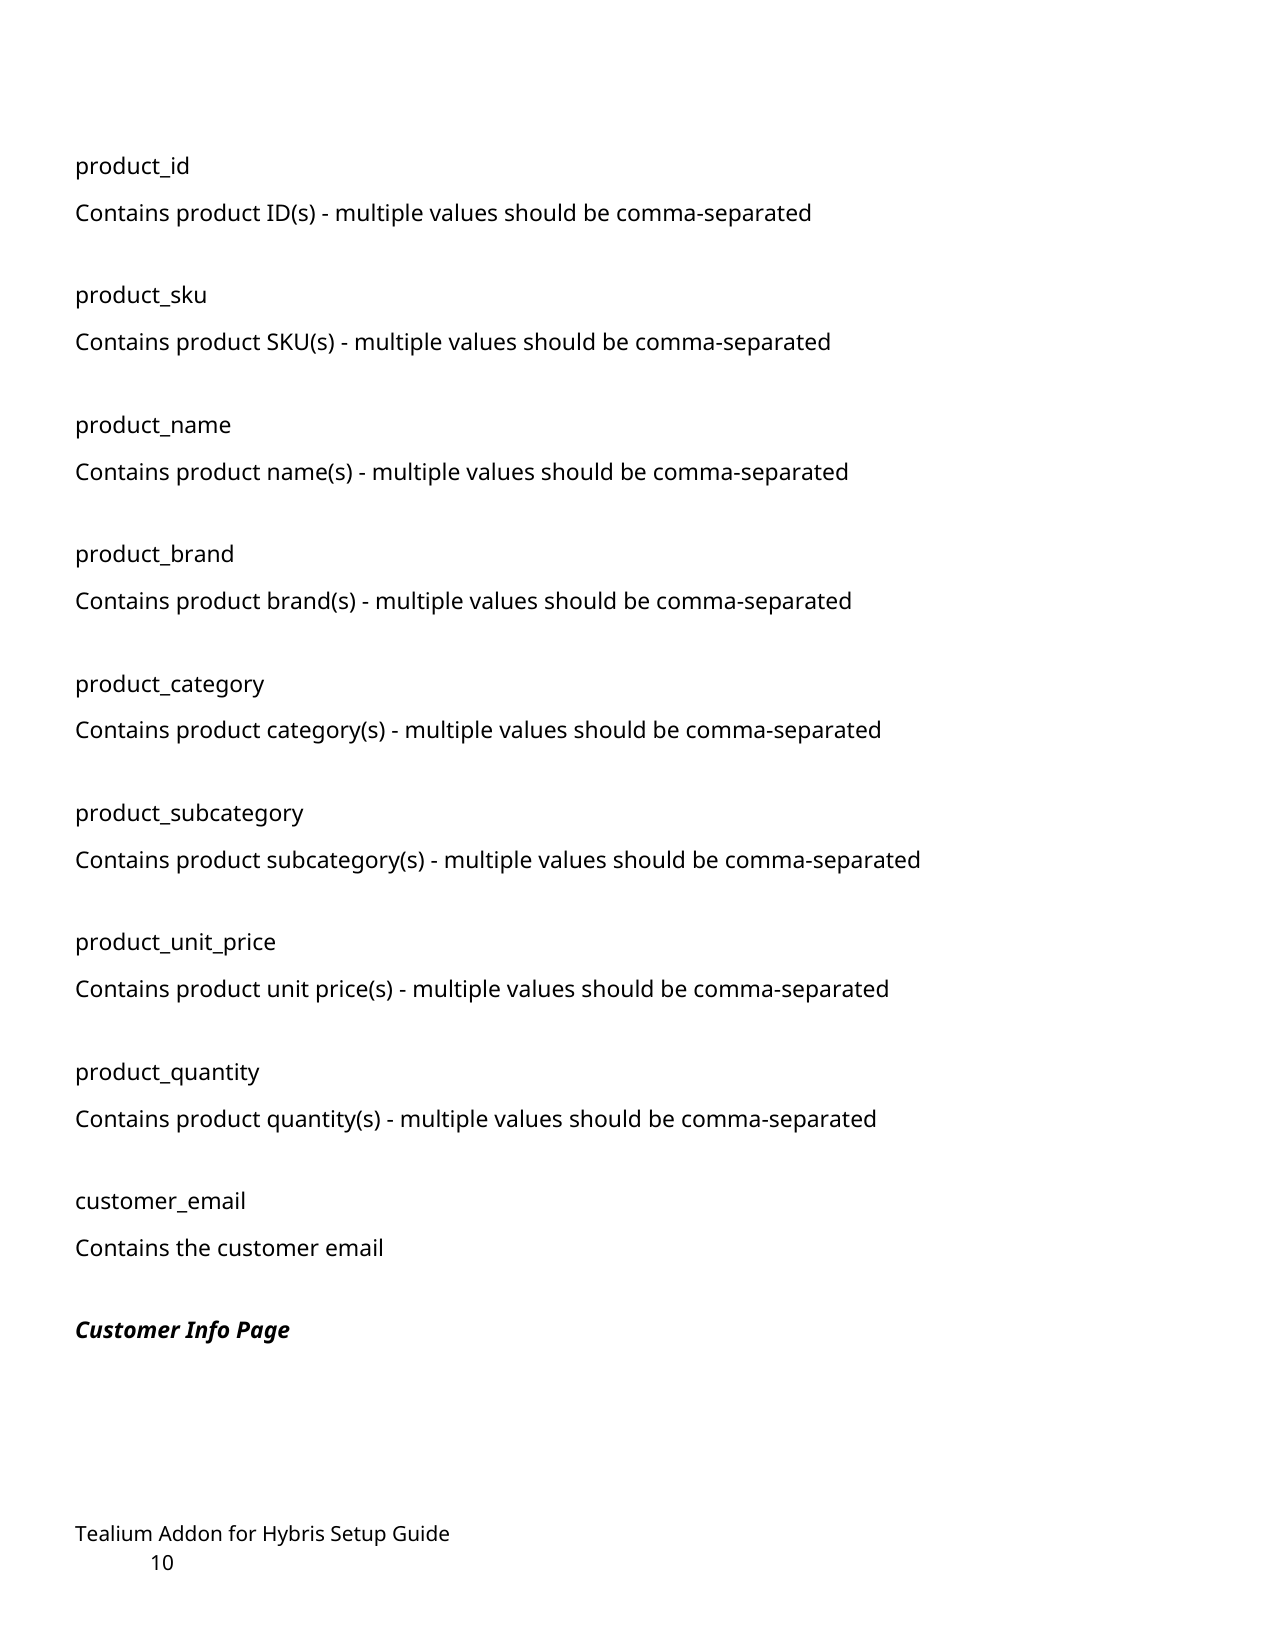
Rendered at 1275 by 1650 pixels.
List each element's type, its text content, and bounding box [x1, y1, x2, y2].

text product_category Contains product category(s) - multiple values should be comma-separated [75, 667, 1200, 784]
text product_brand Contains product brand(s) - multiple values should be comma-separated [75, 538, 1200, 655]
text product_id Contains product ID(s) - multiple values should be comma-separated [75, 150, 1200, 267]
text product_unit_price Contains product unit price(s) - multiple values should be comma-separated [75, 926, 1200, 1043]
text product_subcategory Contains product subcategory(s) - multiple values should be comma-separated [75, 797, 1200, 913]
text product_sku Contains product SKU(s) - multiple values should be comma-separated [75, 279, 1200, 396]
text product_name Contains product name(s) - multiple values should be comma-separated [75, 409, 1200, 525]
text product_quantity Contains product quantity(s) - multiple values should be comma-separated [75, 1056, 1200, 1172]
text Customer Info Page [75, 1314, 1200, 1346]
text customer_email Contains the customer email [75, 1185, 1200, 1302]
